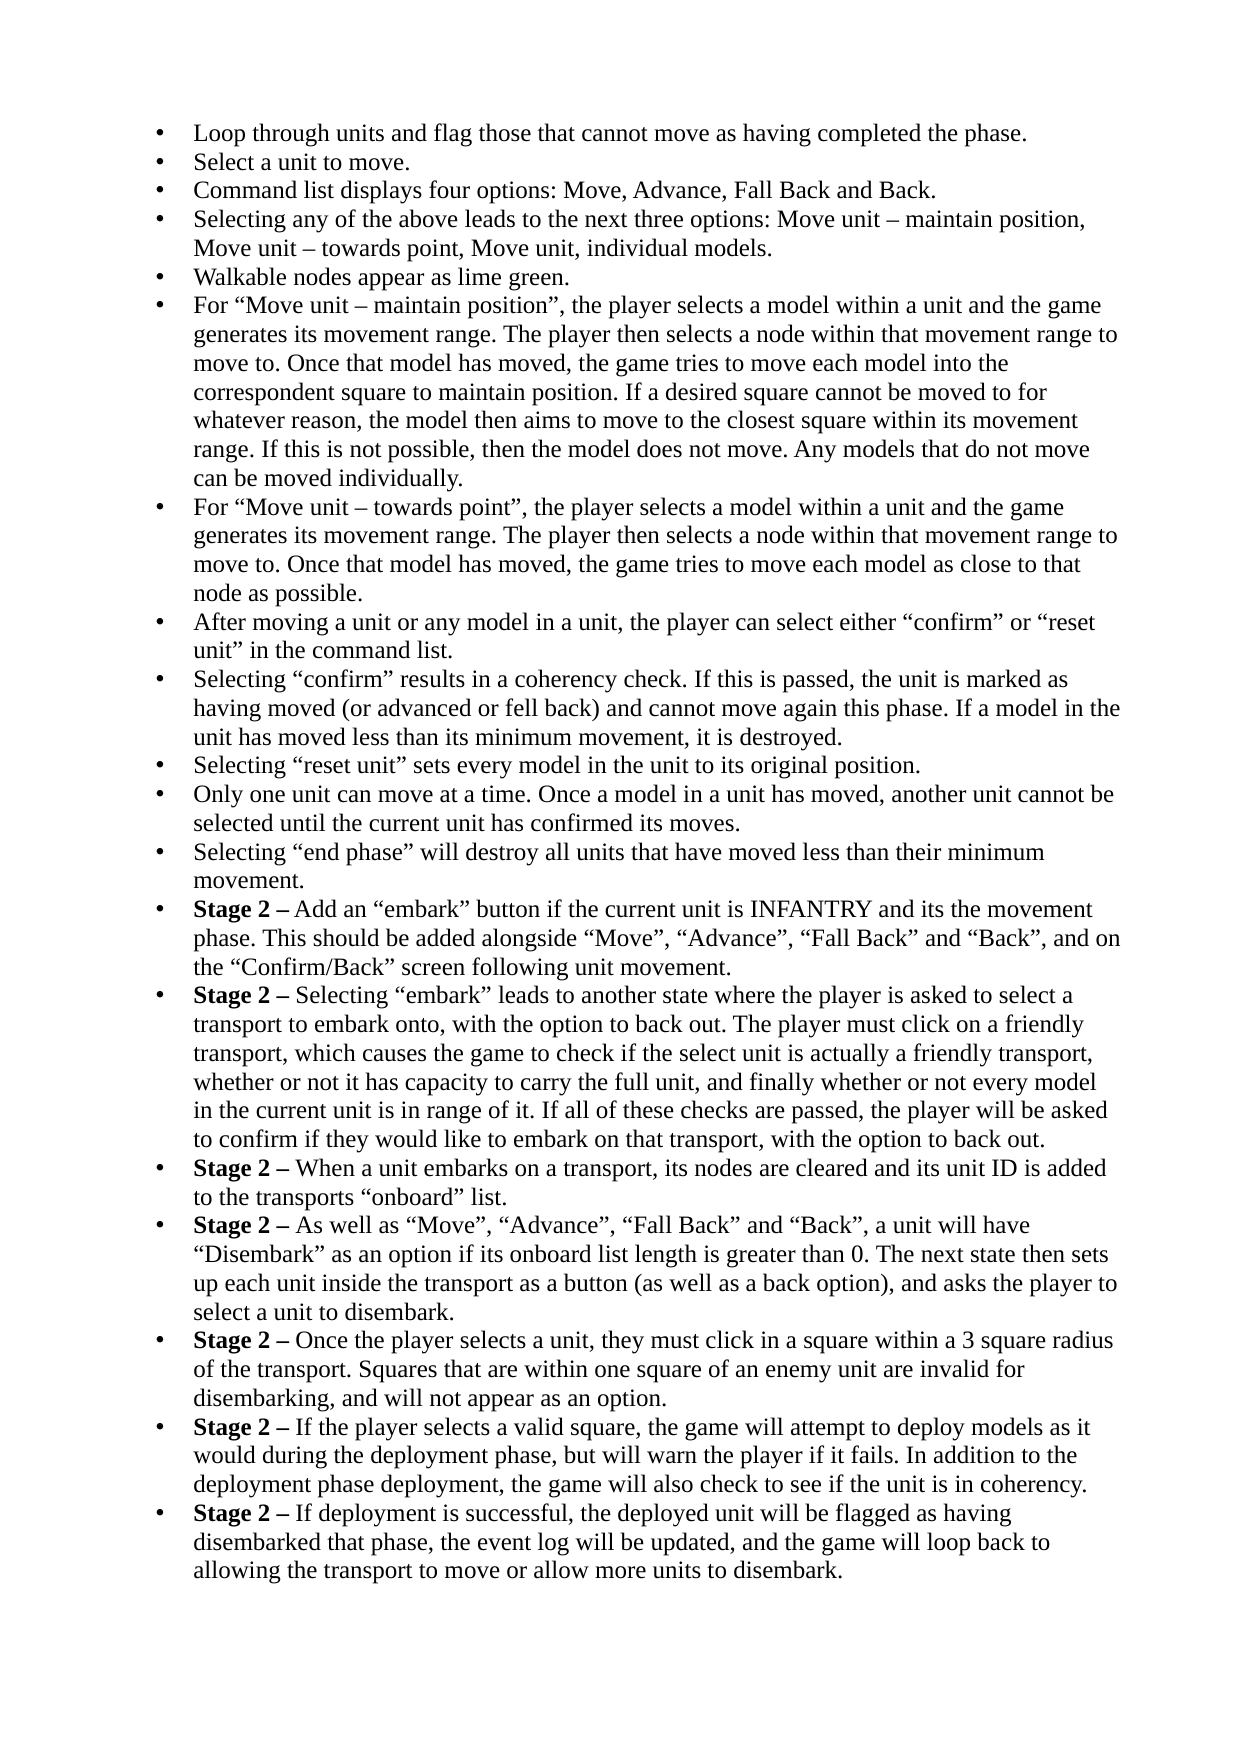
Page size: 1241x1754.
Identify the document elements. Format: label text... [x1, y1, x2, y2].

list Only one unit can move at a time. Once a model in a unit has moved, another unit cannot be selected until the current unit has confirmed its moves. [156, 779, 1122, 837]
list Stage 2 – If the player selects a valid square, the game will attempt to deploy models as it would during the deployment phase, but will warn the player if it fails. In addition to the deployment phase deployment, the game will also check to see if the unit is in coherency. [156, 1412, 1122, 1498]
list Command list displays four options: Move, Advance, Fall Back and Back. [156, 176, 1122, 204]
list For “Move unit – maintain position”, the player selects a model within a unit and the game generates its movement range. The player then selects a node within that movement range to move to. Once that model has moved, the game tries to move each model into the correspondent square to maintain position. If a desired square cannot be moved to for whatever reason, the model then aims to move to the closest square within its movement range. If this is not possible, then the model does not move. Any models that do not move can be moved individually. [156, 291, 1122, 492]
list Stage 2 – Selecting “embark” leads to another state where the player is asked to select a transport to embark onto, with the option to back out. The player must click on a friendly transport, which causes the game to check if the select unit is actually a friendly transport, whether or not it has capacity to carry the full unit, and finally whether or not every model in the current unit is in range of it. If all of these checks are passed, the player will be asked to confirm if they would like to embark on that transport, with the option to back out. [156, 981, 1122, 1153]
list Stage 2 – As well as “Move”, “Advance”, “Fall Back” and “Back”, a unit will have “Disembark” as an option if its onboard list length is greater than 0. The next state then sets up each unit inside the transport as a button (as well as a back option), and asks the player to select a unit to disembark. [156, 1211, 1122, 1326]
list Select a unit to move. [156, 147, 1122, 176]
list Loop through units and flag those that cannot move as having completed the phase. [156, 118, 1122, 147]
list For “Move unit – towards point”, the player selects a model within a unit and the game generates its movement range. The player then selects a node within that movement range to move to. Once that model has moved, the game tries to move each model as close to that node as possible. [156, 492, 1122, 607]
list Stage 2 – When a unit embarks on a transport, its nodes are cleared and its unit ID is added to the transports “onboard” list. [156, 1153, 1122, 1211]
list Stage 2 – Add an “embark” button if the current unit is INFANTRY and its the movement phase. This should be added alongside “Move”, “Advance”, “Fall Back” and “Back”, and on the “Confirm/Back” screen following unit movement. [156, 894, 1122, 981]
list Selecting “reset unit” sets every model in the unit to its original position. [156, 751, 1122, 779]
list Selecting “end phase” will destroy all units that have moved less than their minimum movement. [156, 837, 1122, 894]
list Stage 2 – If deployment is successful, the deployed unit will be flagged as having disembarked that phase, the event log will be updated, and the game will loop back to allowing the transport to move or allow more units to disembark. [156, 1498, 1122, 1584]
list Walkable nodes appear as lime green. [156, 262, 1122, 291]
list Selecting any of the above leads to the next three options: Move unit – maintain position, Move unit – towards point, Move unit, individual models. [156, 204, 1122, 262]
list Stage 2 – Once the player selects a unit, they must click in a square within a 3 square radius of the transport. Squares that are within one square of an enemy unit are invalid for disembarking, and will not appear as an option. [156, 1326, 1122, 1412]
list Selecting “confirm” results in a coherency check. If this is passed, the unit is marked as having moved (or advanced or fell back) and cannot move again this phase. If a model in the unit has moved less than its minimum movement, it is destroyed. [156, 664, 1122, 751]
list After moving a unit or any model in a unit, the player can select either “confirm” or “reset unit” in the command list. [156, 607, 1122, 664]
